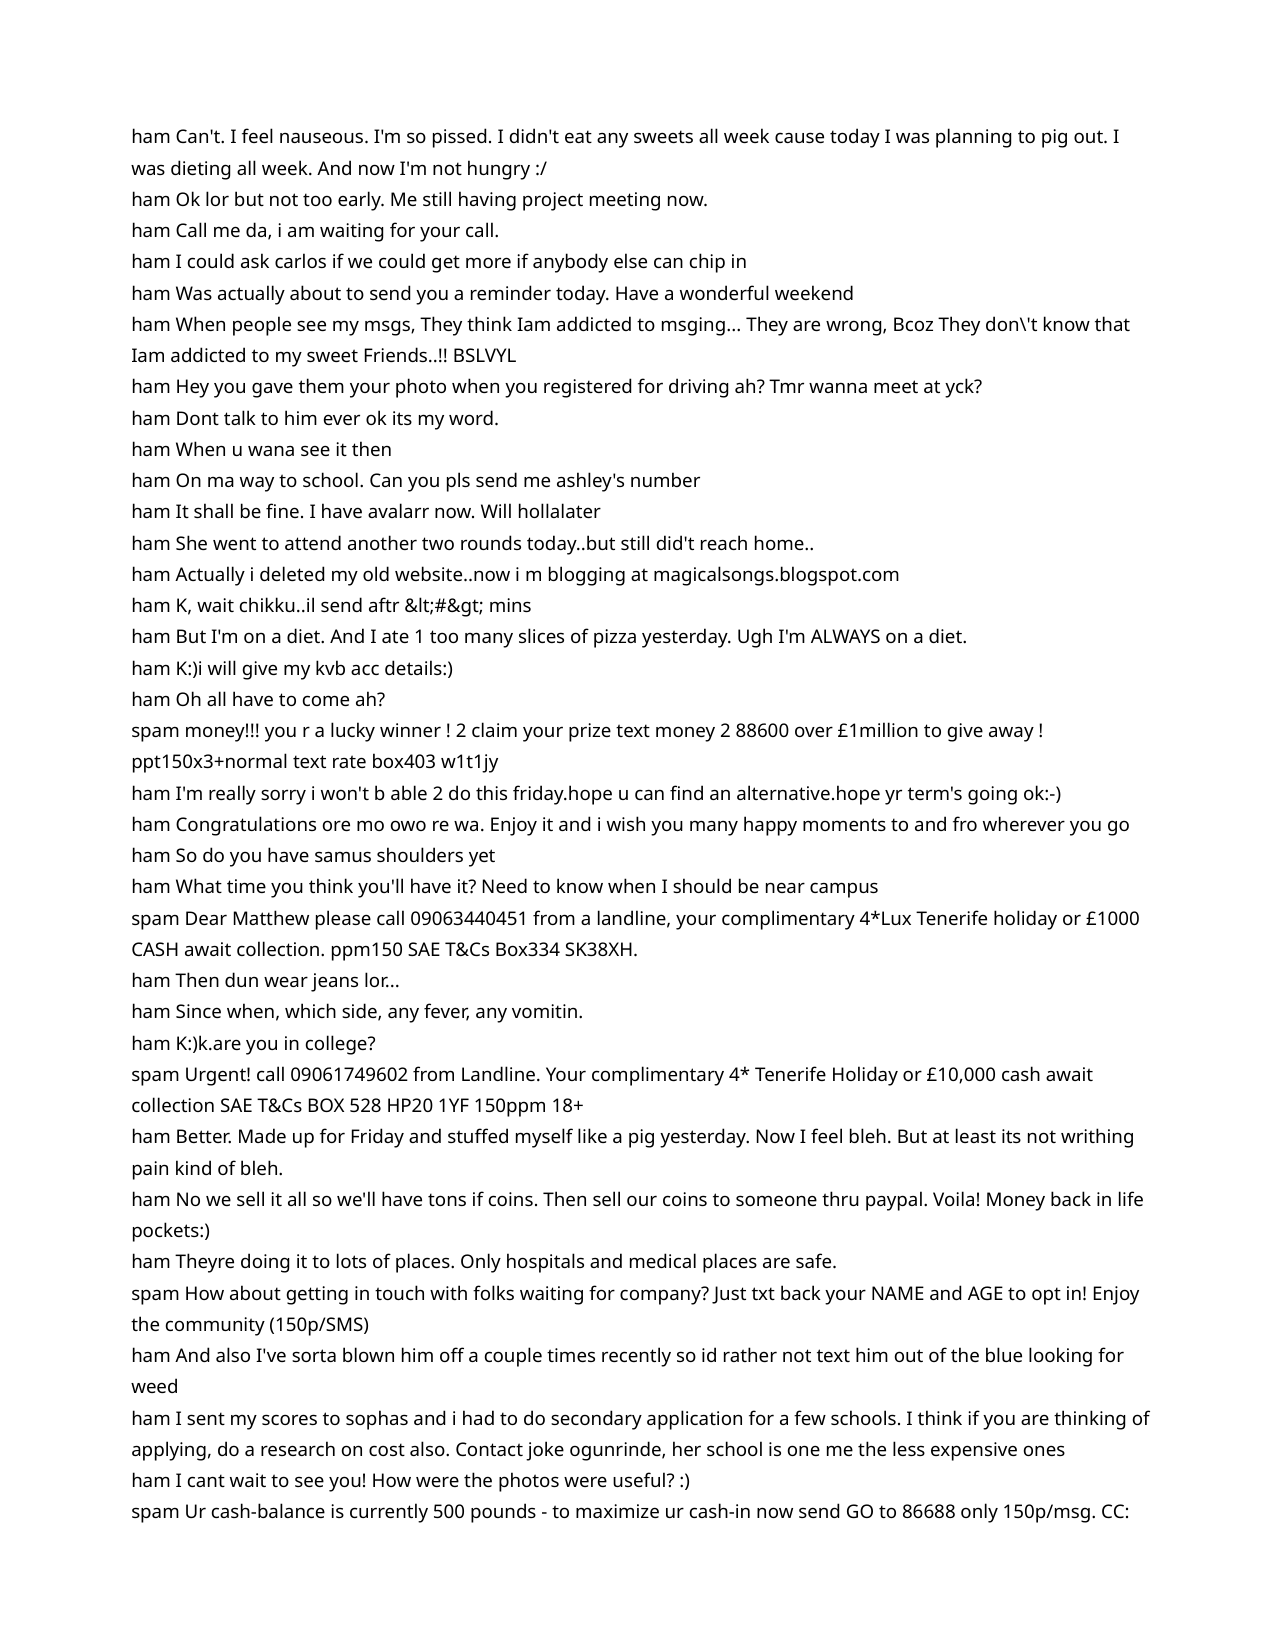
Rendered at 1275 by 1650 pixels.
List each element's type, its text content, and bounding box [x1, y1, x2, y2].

table_cell spam Dear Matthew please call 09063440451 from a landline, your complimentary 4*Lux Tenerife holiday or £1000 CASH await collection. ppm150 SAE T&Cs Box334 SK38XH. [131, 899, 1157, 962]
table_cell [118, 118, 131, 181]
table_cell ham K:)i will give my kvb acc details:) [131, 649, 1157, 681]
table_cell ham K:)k.are you in college? [131, 1024, 1157, 1056]
table_cell [118, 962, 131, 993]
table_cell ham When u wana see it then [131, 431, 1157, 462]
table_cell ham I cant wait to see you! How were the photos were useful? :) [131, 1462, 1157, 1493]
table_cell [118, 1274, 131, 1337]
table_cell [118, 712, 131, 774]
table_cell ham Actually i deleted my old website..now i m blogging at magicalsongs.blogspot.com [131, 556, 1157, 587]
table_cell ham She went to attend another two rounds today..but still did't reach home.. [131, 524, 1157, 556]
table_cell [118, 493, 131, 524]
table_cell spam Urgent! call 09061749602 from Landline. Your complimentary 4* Tenerife Holiday or £10,000 cash await collection SAE T&Cs BOX 528 HP20 1YF 150ppm 18+ [131, 1056, 1157, 1118]
table_cell ham On ma way to school. Can you pls send me ashley's number [131, 462, 1157, 493]
table_cell spam How about getting in touch with folks waiting for company? Just txt back your NAME and AGE to opt in! Enjoy the community (150p/SMS) [131, 1274, 1157, 1337]
table_cell [118, 649, 131, 681]
table_cell [118, 587, 131, 618]
table_cell spam money!!! you r a lucky winner ! 2 claim your prize text money 2 88600 over £1million to give away ! ppt150x3+normal text rate box403 w1t1jy [131, 712, 1157, 774]
table_cell [118, 837, 131, 868]
table_cell [118, 1243, 131, 1274]
table_cell ham I'm really sorry i won't b able 2 do this friday.hope u can find an alternative.hope yr term's going ok:-) [131, 774, 1157, 806]
table_cell [118, 1181, 131, 1243]
table_cell [118, 431, 131, 462]
table_cell [118, 243, 131, 274]
table_cell ham Ok lor but not too early. Me still having project meeting now. [131, 181, 1157, 212]
table_cell ham K, wait chikku..il send aftr &lt;#&gt; mins [131, 587, 1157, 618]
table_cell ham Hey you gave them your photo when you registered for driving ah? Tmr wanna meet at yck? [131, 368, 1157, 399]
table_cell ham I could ask carlos if we could get more if anybody else can chip in [131, 243, 1157, 274]
table_cell ham Congratulations ore mo owo re wa. Enjoy it and i wish you many happy moments to and fro wherever you go [131, 806, 1157, 837]
table_cell ham Dont talk to him ever ok its my word. [131, 399, 1157, 431]
table_cell [118, 868, 131, 899]
table_cell [118, 1056, 131, 1118]
table_cell [118, 306, 131, 368]
table_cell ham Since when, which side, any fever, any vomitin. [131, 993, 1157, 1024]
table_cell ham And also I've sorta blown him off a couple times recently so id rather not text him out of the blue looking for weed [131, 1337, 1157, 1399]
table_cell [118, 993, 131, 1024]
table_cell ham But I'm on a diet. And I ate 1 too many slices of pizza yesterday. Ugh I'm ALWAYS on a diet. [131, 618, 1157, 649]
table_cell ham Theyre doing it to lots of places. Only hospitals and medical places are safe. [131, 1243, 1157, 1274]
table_cell ham Then dun wear jeans lor... [131, 962, 1157, 993]
table_cell [118, 212, 131, 243]
table_cell [118, 524, 131, 556]
table_cell ham It shall be fine. I have avalarr now. Will hollalater [131, 493, 1157, 524]
table_cell [118, 1118, 131, 1181]
table_cell [118, 1493, 131, 1524]
table_cell ham Better. Made up for Friday and stuffed myself like a pig yesterday. Now I feel bleh. But at least its not writhing pain kind of bleh. [131, 1118, 1157, 1181]
table_cell [118, 556, 131, 587]
table_cell [118, 1399, 131, 1462]
table_cell ham I sent my scores to sophas and i had to do secondary application for a few schools. I think if you are thinking of applying, do a research on cost also. Contact joke ogunrinde, her school is one me the less expensive ones [131, 1399, 1157, 1462]
table_cell [118, 399, 131, 431]
table_cell spam Ur cash-balance is currently 500 pounds - to maximize ur cash-in now send GO to 86688 only 150p/msg. CC: [131, 1493, 1157, 1524]
table_cell [118, 368, 131, 399]
table_cell ham Was actually about to send you a reminder today. Have a wonderful weekend [131, 274, 1157, 306]
table_cell ham No we sell it all so we'll have tons if coins. Then sell our coins to someone thru paypal. Voila! Money back in life pockets:) [131, 1181, 1157, 1243]
table_cell [118, 181, 131, 212]
table_cell [118, 618, 131, 649]
table_cell ham Can't. I feel nauseous. I'm so pissed. I didn't eat any sweets all week cause today I was planning to pig out. I was dieting all week. And now I'm not hungry :/ [131, 118, 1157, 181]
table_cell [118, 1337, 131, 1399]
table_cell [118, 774, 131, 806]
table_cell ham When people see my msgs, They think Iam addicted to msging... They are wrong, Bcoz They don\'t know that Iam addicted to my sweet Friends..!! BSLVYL [131, 306, 1157, 368]
table_cell [118, 1024, 131, 1056]
table_cell [118, 806, 131, 837]
table_cell [118, 1462, 131, 1493]
table_cell [118, 462, 131, 493]
table_cell ham What time you think you'll have it? Need to know when I should be near campus [131, 868, 1157, 899]
table_cell [118, 899, 131, 962]
table_cell ham Oh all have to come ah? [131, 681, 1157, 712]
table_cell [118, 681, 131, 712]
table_cell ham So do you have samus shoulders yet [131, 837, 1157, 868]
table_cell ham Call me da, i am waiting for your call. [131, 212, 1157, 243]
table_cell [118, 274, 131, 306]
